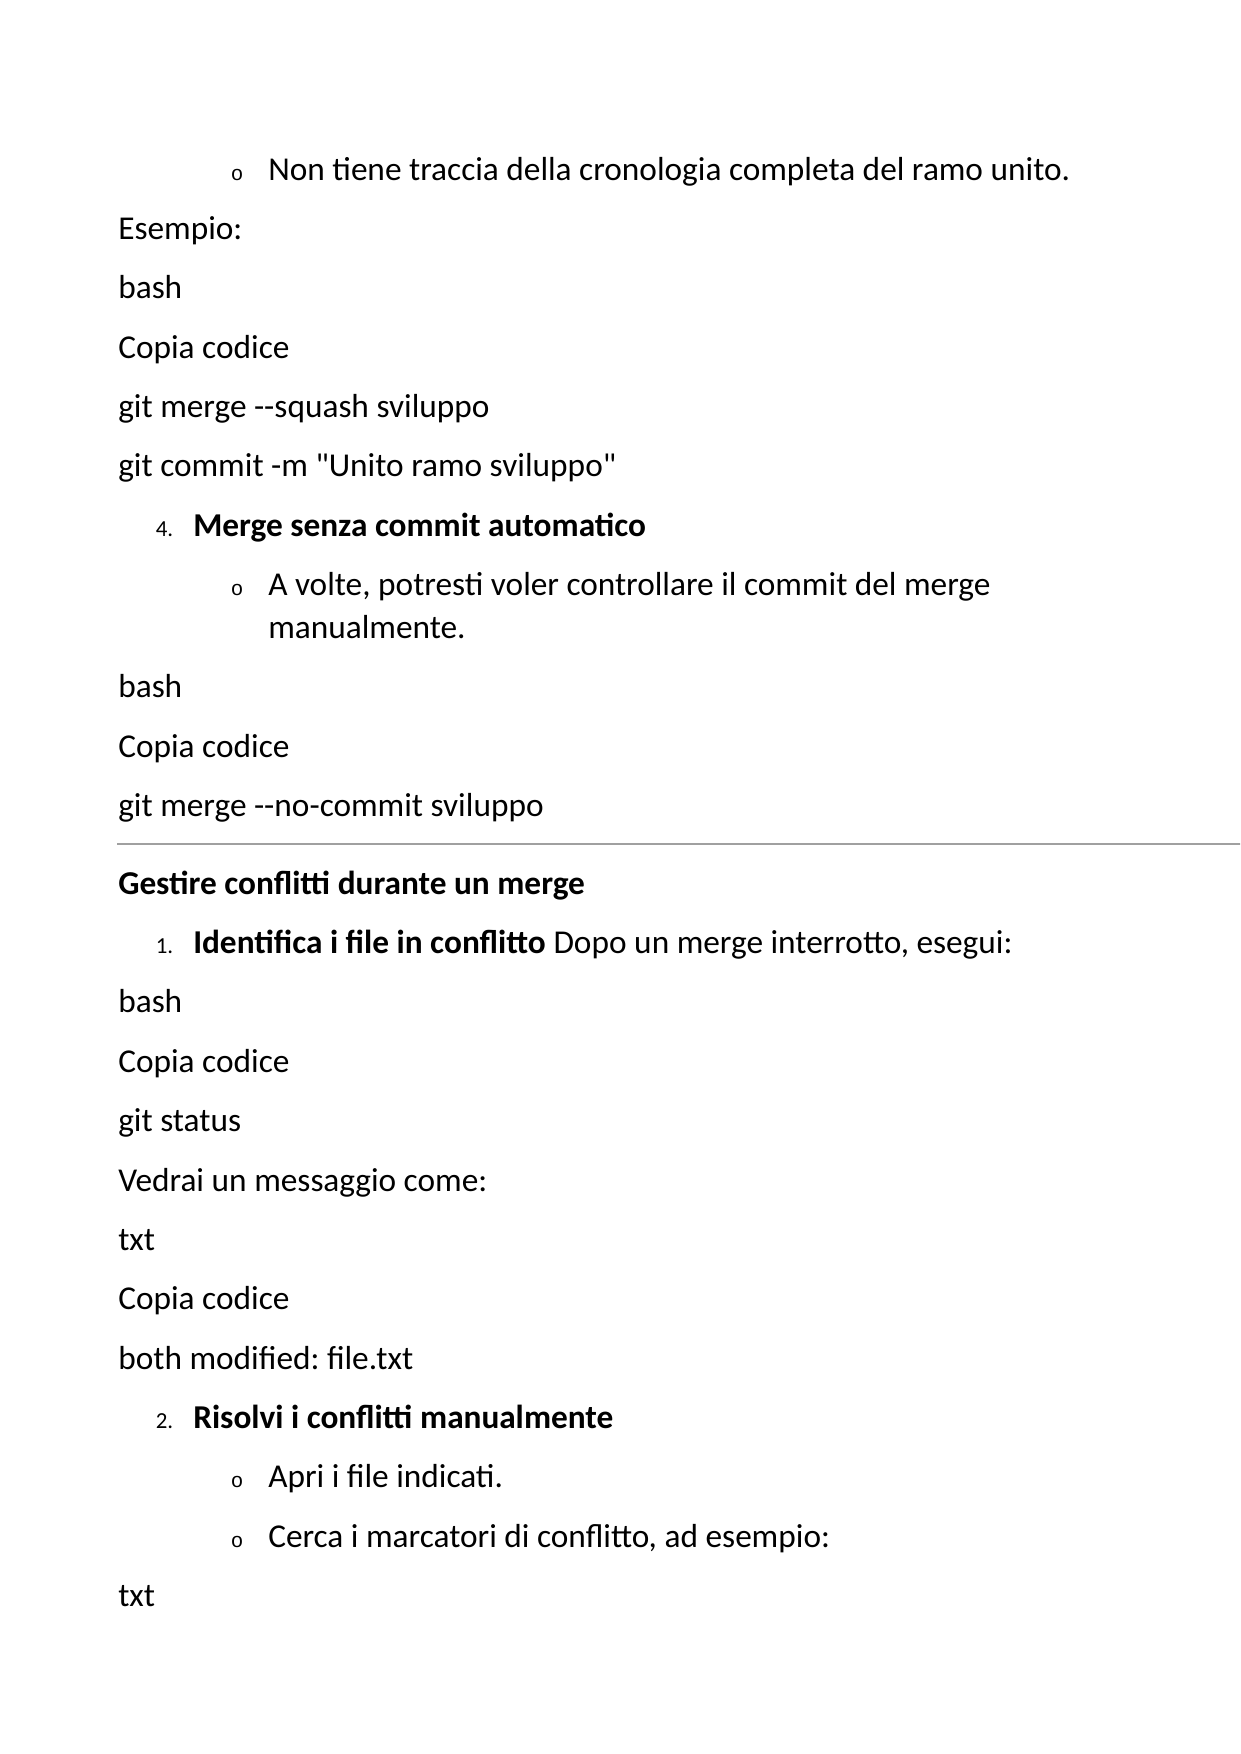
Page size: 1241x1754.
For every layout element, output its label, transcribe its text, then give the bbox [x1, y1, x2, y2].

text bash [118, 266, 1122, 307]
text txt [118, 1574, 1122, 1615]
text bash [118, 665, 1122, 706]
list Apri i file indicati. [231, 1456, 1122, 1496]
list Identifica i file in conflitto Dopo un merge interrotto, esegui: [156, 921, 1122, 962]
text Copia codice [118, 1040, 1122, 1081]
text both modified: file.txt [118, 1337, 1122, 1377]
text bash [118, 981, 1122, 1021]
text Copia codice [118, 1277, 1122, 1318]
text git status [118, 1099, 1122, 1140]
text git commit -m "Unito ramo sviluppo" [118, 444, 1122, 485]
list A volte, potresti voler controllare il commit del merge manualmente. [231, 563, 1122, 647]
list Merge senza commit automatico [156, 504, 1122, 544]
list Cerca i marcatori di conflitto, ad esempio: [231, 1515, 1122, 1556]
list Risolvi i conflitti manualmente [156, 1396, 1122, 1437]
list Non tiene traccia della cronologia completa del ramo unito. [231, 148, 1122, 188]
text Vedrai un messaggio come: [118, 1159, 1122, 1199]
text Copia codice [118, 725, 1122, 765]
text git merge --no-commit sviluppo [118, 784, 1122, 825]
text Copia codice [118, 326, 1122, 366]
text Esempio: [118, 207, 1122, 248]
text git merge --squash sviluppo [118, 385, 1122, 426]
text txt [118, 1218, 1122, 1259]
text Gestire conflitti durante un merge [118, 862, 1122, 902]
